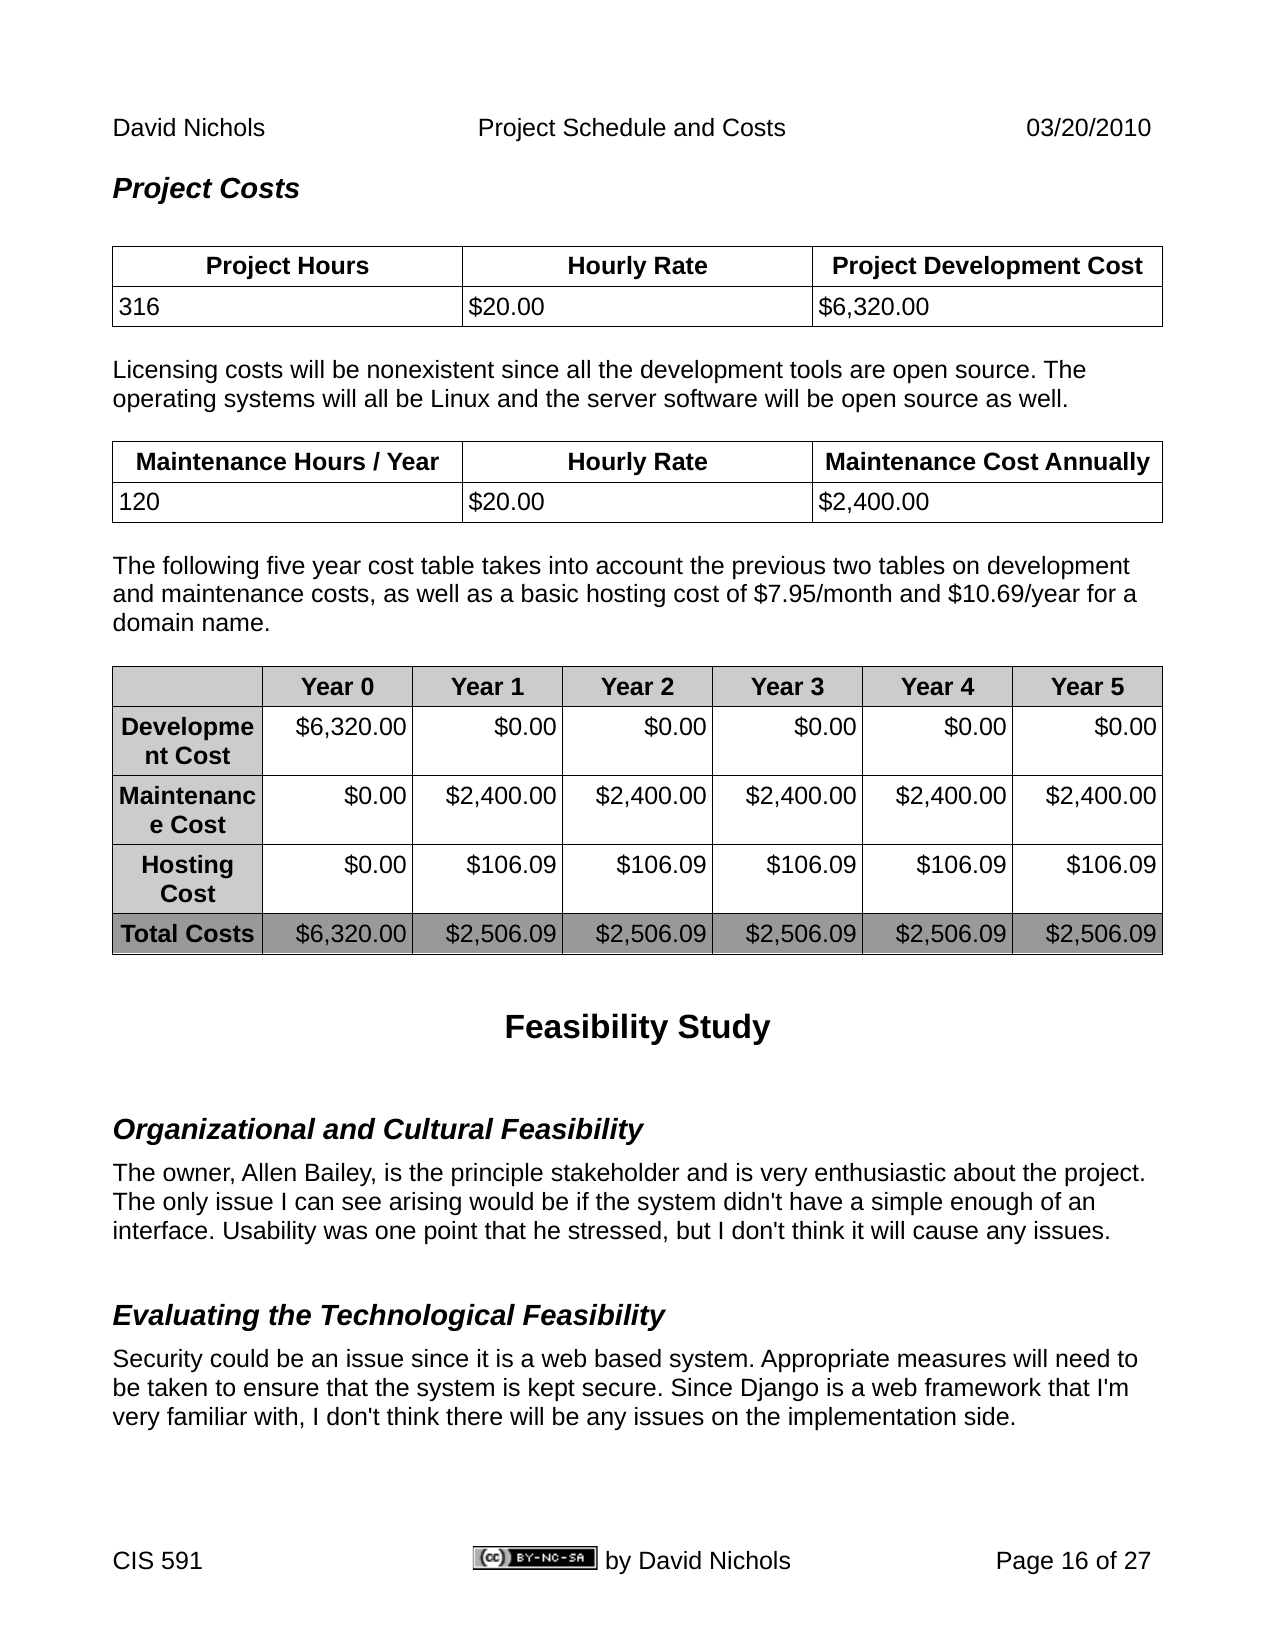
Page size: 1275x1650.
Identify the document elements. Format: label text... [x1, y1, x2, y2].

table_cell $0.00 [1013, 707, 1162, 775]
table_header Hourly Rate [463, 247, 812, 286]
table_header Project Development Cost [813, 247, 1162, 286]
table_cell $6,320.00 [263, 707, 412, 775]
table_cell 316 [113, 287, 462, 326]
table_cell $2,400.00 [813, 483, 1162, 522]
table_cell $2,400.00 [1013, 776, 1162, 844]
table_cell $2,506.09 [1013, 914, 1162, 953]
text Licensing costs will be nonexistent since all the development tools are open source. The operating systems will all be Linux and the server software will be open source as well. [112, 355, 1162, 412]
table_cell $106.09 [713, 845, 862, 913]
table_header Project Hours [113, 247, 462, 286]
table_cell $0.00 [413, 707, 562, 775]
table_cell $20.00 [463, 287, 812, 326]
table_header Year 4 [863, 667, 1012, 706]
table_header Year 5 [1013, 667, 1162, 706]
subtitle Organizational and Cultural Feasibility [112, 1112, 1162, 1146]
table_cell $0.00 [263, 776, 412, 844]
text The owner, Allen Bailey, is the principle stakeholder and is very enthusiastic about the project. The only issue I can see arising would be if the system didn't have a simple enough of an interface. Usability was one point that he stressed, but I don't think it will cause any issues. [112, 1158, 1162, 1244]
table_cell $2,400.00 [713, 776, 862, 844]
table_cell $6,320.00 [263, 914, 412, 953]
text The following five year cost table takes into account the previous two tables on development and maintenance costs, as well as a basic hosting cost of $7.95/month and $10.69/year for a domain name. [112, 551, 1162, 637]
table_cell 120 [113, 483, 462, 522]
table_cell $2,400.00 [413, 776, 562, 844]
table_cell Development Cost [113, 707, 262, 775]
table_cell $2,506.09 [863, 914, 1012, 953]
table_cell $106.09 [413, 845, 562, 913]
table_header Hourly Rate [463, 442, 812, 482]
table_cell $106.09 [863, 845, 1012, 913]
table_header [113, 667, 262, 706]
subtitle Project Costs [112, 171, 1162, 204]
table_cell Maintenance Cost [113, 776, 262, 844]
table_cell $2,400.00 [863, 776, 1012, 844]
table_cell $0.00 [563, 707, 712, 775]
table_cell $0.00 [263, 845, 412, 913]
table_header Maintenance Hours / Year [113, 442, 462, 482]
table_header Year 0 [263, 667, 412, 706]
table_cell $0.00 [863, 707, 1012, 775]
subtitle Evaluating the Technological Feasibility [112, 1298, 1162, 1332]
table_cell $2,506.09 [563, 914, 712, 953]
table_cell $2,506.09 [713, 914, 862, 953]
table_cell Total Costs [113, 914, 262, 953]
text Security could be an issue since it is a web based system. Appropriate measures will need to be taken to ensure that the system is kept secure. Since Django is a web framework that I'm very familiar with, I don't think there will be any issues on the implementation side. [112, 1344, 1162, 1431]
table_cell $0.00 [713, 707, 862, 775]
table_header Year 3 [713, 667, 862, 706]
table_cell $20.00 [463, 483, 812, 522]
table_cell $2,400.00 [563, 776, 712, 844]
subtitle Feasibility Study [112, 1007, 1162, 1046]
picture [472, 1546, 598, 1570]
table_header Year 2 [563, 667, 712, 706]
table_cell $6,320.00 [813, 287, 1162, 326]
table_cell $2,506.09 [413, 914, 562, 953]
table_cell Hosting Cost [113, 845, 262, 913]
table_header Year 1 [413, 667, 562, 706]
table_cell $106.09 [563, 845, 712, 913]
table_header Maintenance Cost Annually [813, 442, 1162, 482]
table_cell $106.09 [1013, 845, 1162, 913]
